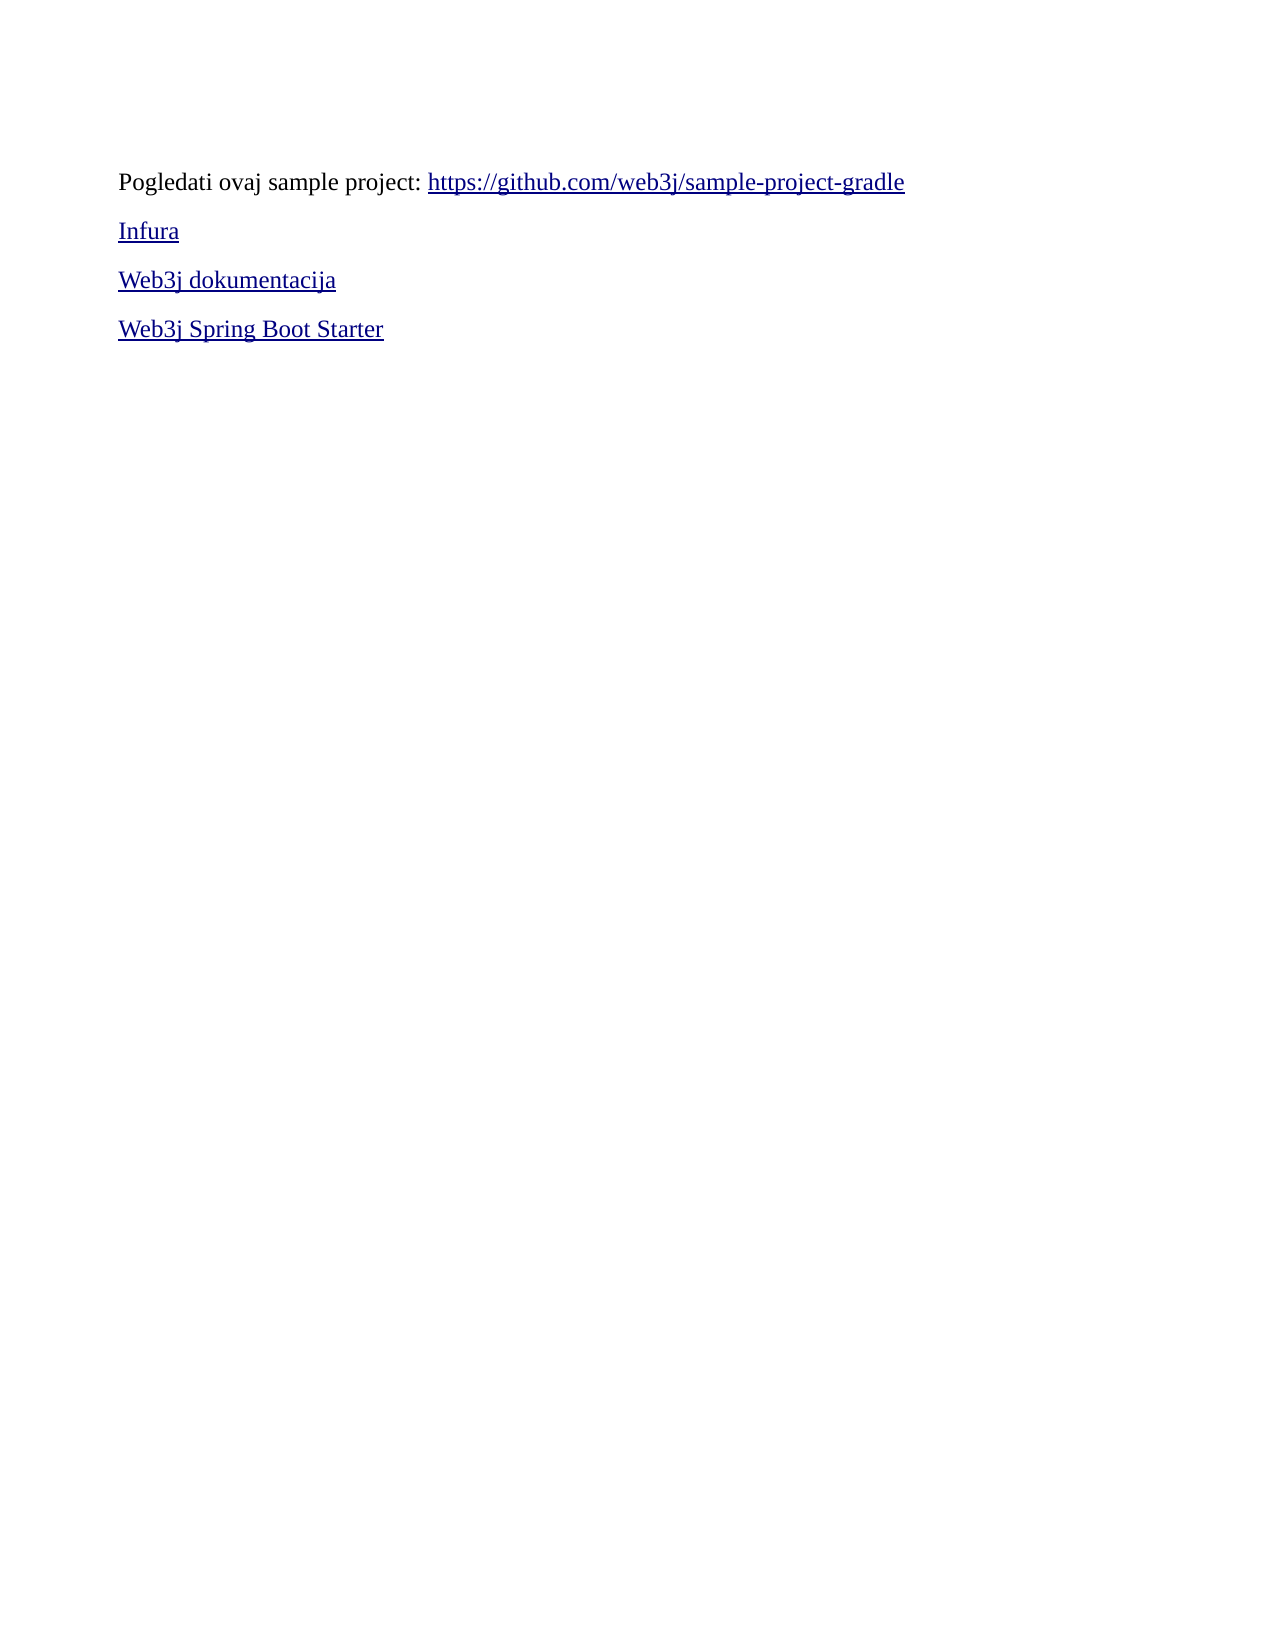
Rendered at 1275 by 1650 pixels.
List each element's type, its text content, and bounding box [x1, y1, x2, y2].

text Pogledati ovaj sample project: https://github.com/web3j/sample-project-gradle [118, 167, 1157, 196]
text Infura [118, 216, 1157, 245]
text Web3j Spring Boot Starter [118, 314, 1157, 343]
text Web3j dokumentacija [118, 265, 1157, 294]
